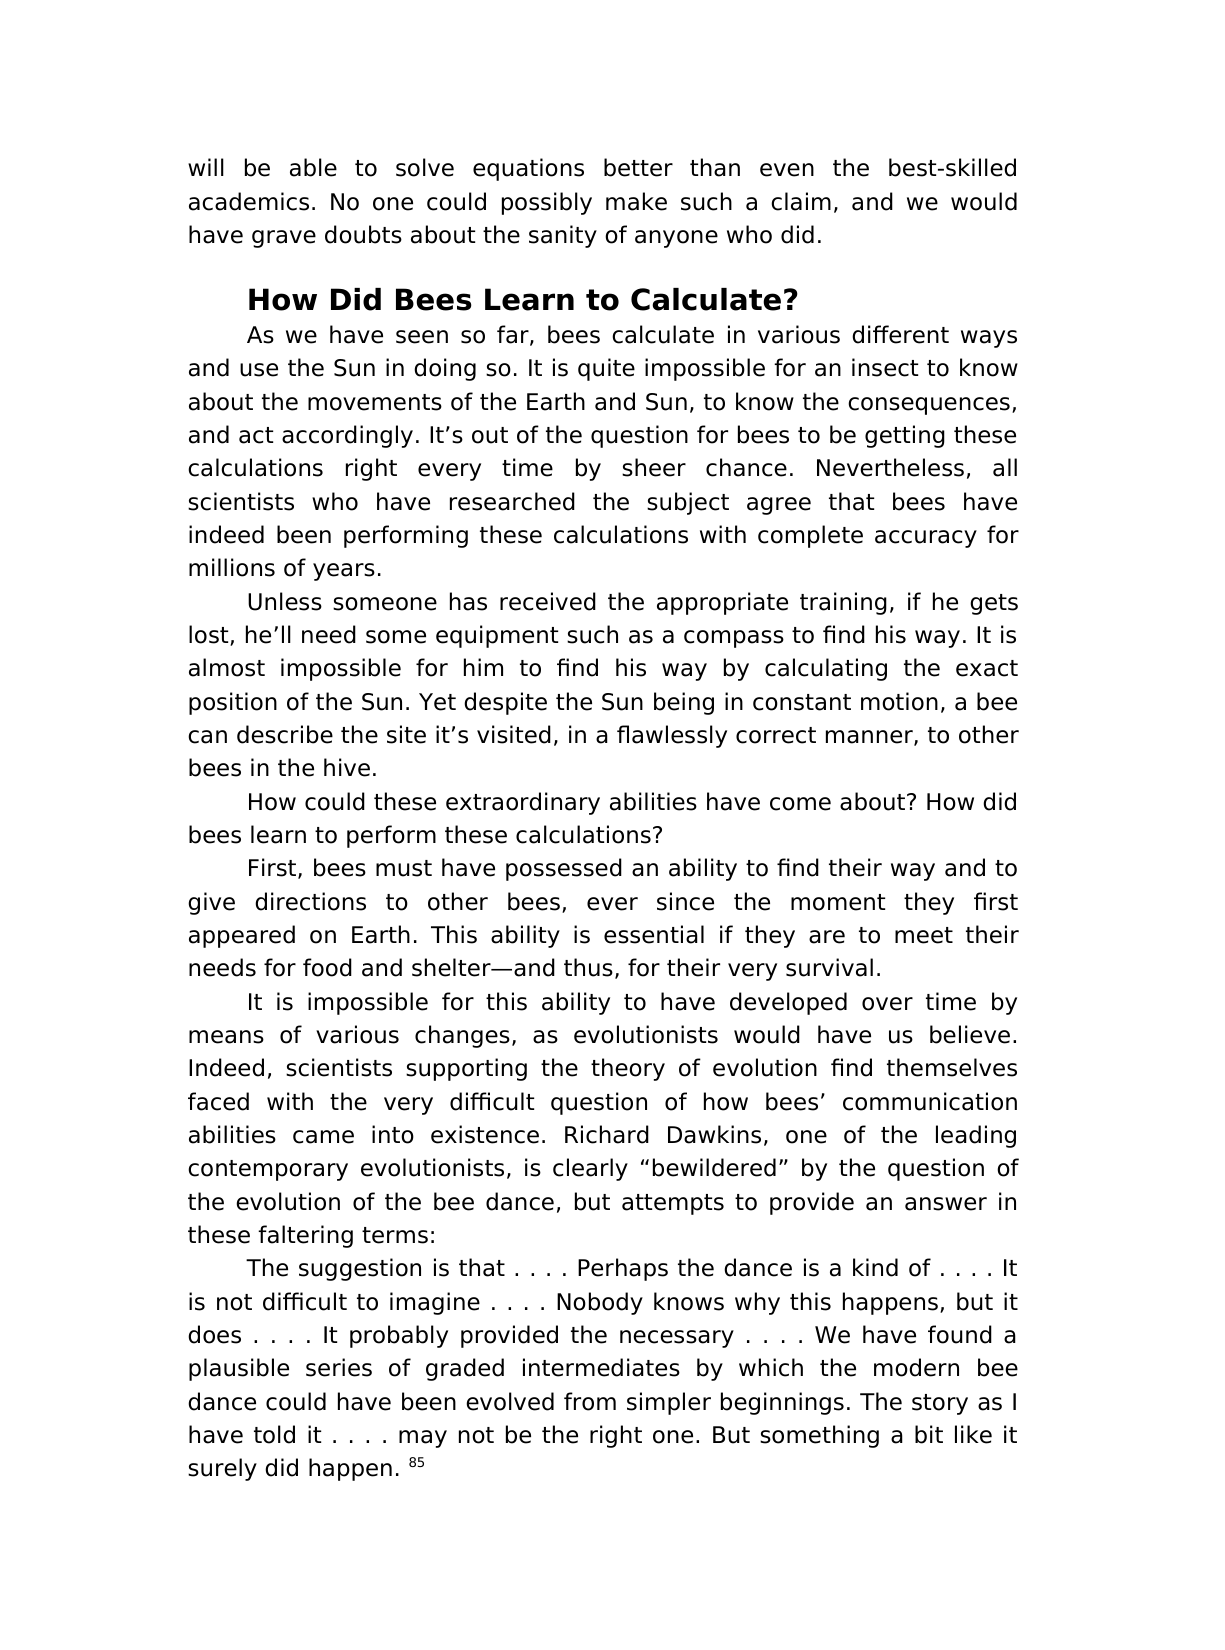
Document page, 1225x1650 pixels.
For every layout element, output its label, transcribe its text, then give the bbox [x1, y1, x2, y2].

text As we have seen so far, bees calculate in various different ways and use the Sun in doing so. It is quite impossible for an insect to know about the movements of the Earth and Sun, to know the consequences, and act accordingly. It’s out of the question for bees to be getting these calculations right every time by sheer chance. Nevertheless, all scientists who have researched the subject agree that bees have indeed been performing these calculations with complete accuracy for millions of years. [187, 317, 1020, 583]
text First, bees must have possessed an ability to find their way and to give directions to other bees, ever since the moment they first appeared on Earth. This ability is essential if they are to meet their needs for food and shelter—and thus, for their very survival. [187, 850, 1020, 983]
text How Did Bees Learn to Calculate? [187, 283, 1020, 317]
text How could these extraordinary abilities have come about? How did bees learn to perform these calculations? [187, 783, 1020, 850]
text It is impossible for this ability to have developed over time by means of various changes, as evolutionists would have us believe. Indeed, scientists supporting the theory of evolution find themselves faced with the very difficult question of how bees’ communication abilities came into existence. Richard Dawkins, one of the leading contemporary evolutionists, is clearly “bewildered” by the question of the evolution of the bee dance, but attempts to provide an answer in these faltering terms: [187, 983, 1020, 1250]
text The suggestion is that . . . . Perhaps the dance is a kind of . . . . It is not difficult to imagine . . . . Nobody knows why this happens, but it does . . . . It probably provided the necessary . . . . We have found a plausible series of graded intermediates by which the modern bee dance could have been evolved from simpler beginnings. The story as I have told it . . . . may not be the right one. But something a bit like it surely did happen. 85 [187, 1250, 1020, 1483]
text will be able to solve equations better than even the best-skilled academics. No one could possibly make such a claim, and we would have grave doubts about the sanity of anyone who did. [187, 150, 1020, 250]
text Unless someone has received the appropriate training, if he gets lost, he’ll need some equipment such as a compass to find his way. It is almost impossible for him to find his way by calculating the exact position of the Sun. Yet despite the Sun being in constant motion, a bee can describe the site it’s visited, in a flawlessly correct manner, to other bees in the hive. [187, 583, 1020, 783]
